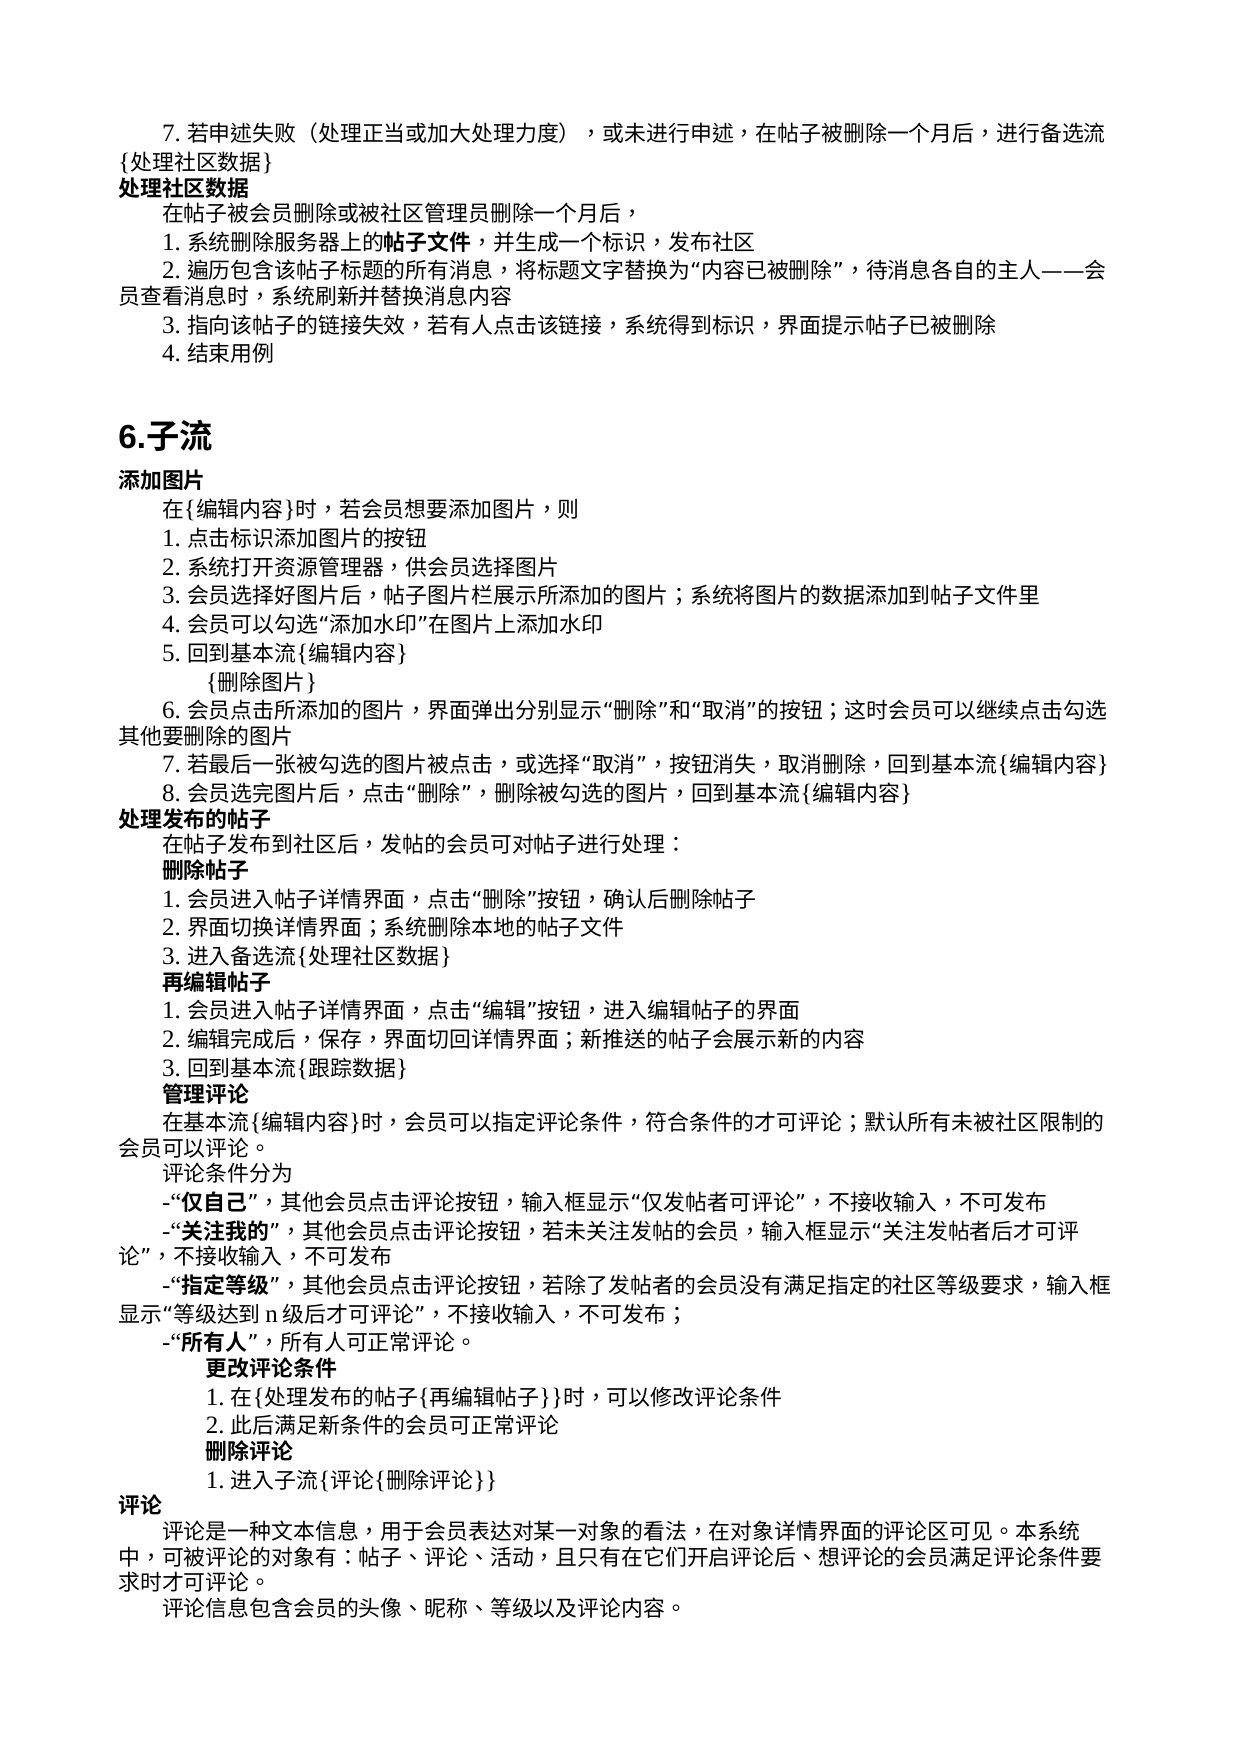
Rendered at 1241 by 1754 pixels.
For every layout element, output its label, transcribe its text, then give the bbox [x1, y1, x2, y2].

text 在基本流{编辑内容}时，会员可以指定评论条件，符合条件的才可评论；默认所有未被社区限制的会员可以评论。 [118, 1107, 1122, 1161]
list 会员进入帖子详情界面，点击“编辑”按钮，进入编辑帖子的界面 [118, 995, 1122, 1024]
text 在帖子发布到社区后，发帖的会员可对帖子进行处理： [118, 833, 1122, 858]
subtitle 6.子流 [118, 417, 1122, 456]
text 删除评论 [206, 1439, 1122, 1465]
list 会员进入帖子详情界面，点击“删除”按钮，确认后删除帖子 [118, 884, 1122, 912]
list 系统打开资源管理器，供会员选择图片 [118, 552, 1122, 580]
list 界面切换详情界面；系统删除本地的帖子文件 [118, 912, 1122, 941]
text 评论是一种文本信息，用于会员表达对某一对象的看法，在对象详情界面的评论区可见。本系统中，可被评论的对象有：帖子、评论、活动，且只有在它们开启评论后、想评论的会员满足评论条件要求时才可评论。 [118, 1519, 1122, 1596]
text 处理社区数据 [118, 176, 1122, 201]
list 会员选完图片后，点击“删除”，删除被勾选的图片，回到基本流{编辑内容} [118, 778, 1122, 807]
text 删除帖子 [118, 858, 1122, 884]
text 处理发布的帖子 [118, 807, 1122, 833]
text 在帖子被会员删除或被社区管理员删除一个月后， [118, 201, 1122, 227]
list 编辑完成后，保存，界面切回详情界面；新推送的帖子会展示新的内容 [118, 1024, 1122, 1053]
list 会员可以勾选“添加水印”在图片上添加水印 [118, 609, 1122, 638]
list 会员选择好图片后，帖子图片栏展示所添加的图片；系统将图片的数据添加到帖子文件里 [118, 580, 1122, 609]
list 回到基本流{编辑内容} [118, 638, 1122, 667]
text 评论条件分为 [118, 1161, 1122, 1187]
text -“仅自己”，其他会员点击评论按钮，输入框显示“仅发帖者可评论”，不接收输入，不可发布 [118, 1187, 1122, 1216]
text 在{编辑内容}时，若会员想要添加图片，则 [118, 494, 1122, 523]
text 添加图片 [118, 468, 1122, 494]
list 点击标识添加图片的按钮 [118, 523, 1122, 552]
text -“指定等级”，其他会员点击评论按钮，若除了发帖者的会员没有满足指定的社区等级要求，输入框显示“等级达到n级后才可评论”，不接收输入，不可发布； [118, 1270, 1122, 1327]
text 1. 进入子流{评论{删除评论}} [206, 1465, 1122, 1493]
list 会员点击所添加的图片，界面弹出分别显示“删除”和“取消”的按钮；这时会员可以继续点击勾选其他要删除的图片 [118, 695, 1122, 749]
list 系统删除服务器上的帖子文件，并生成一个标识，发布社区 [118, 227, 1122, 255]
text 更改评论条件 [162, 1356, 1122, 1382]
list 指向该帖子的链接失效，若有人点击该链接，系统得到标识，界面提示帖子已被删除 [118, 310, 1122, 338]
text 管理评论 [118, 1082, 1122, 1107]
text -“所有人”，所有人可正常评论。 [118, 1327, 1122, 1356]
list 若申述失败（处理正当或加大处理力度），或未进行申述，在帖子被删除一个月后，进行备选流{处理社区数据} [118, 118, 1122, 176]
text -“关注我的”，其他会员点击评论按钮，若未关注发帖的会员，输入框显示“关注发帖者后才可评论”，不接收输入，不可发布 [118, 1216, 1122, 1270]
text 再编辑帖子 [118, 970, 1122, 995]
text 评论信息包含会员的头像、昵称、等级以及评论内容。 [118, 1596, 1122, 1621]
list 结束用例 [118, 338, 1122, 367]
list 在{处理发布的帖子{再编辑帖子}}时，可以修改评论条件 [162, 1382, 1122, 1411]
text 评论 [118, 1493, 1122, 1519]
list 若最后一张被勾选的图片被点击，或选择“取消”，按钮消失，取消删除，回到基本流{编辑内容} [118, 749, 1122, 778]
text {删除图片} [162, 667, 1122, 695]
list 进入备选流{处理社区数据} [118, 941, 1122, 970]
list 回到基本流{跟踪数据} [118, 1053, 1122, 1082]
list 此后满足新条件的会员可正常评论 [162, 1411, 1122, 1439]
list 遍历包含该帖子标题的所有消息，将标题文字替换为“内容已被删除”，待消息各自的主人——会员查看消息时，系统刷新并替换消息内容 [118, 255, 1122, 310]
